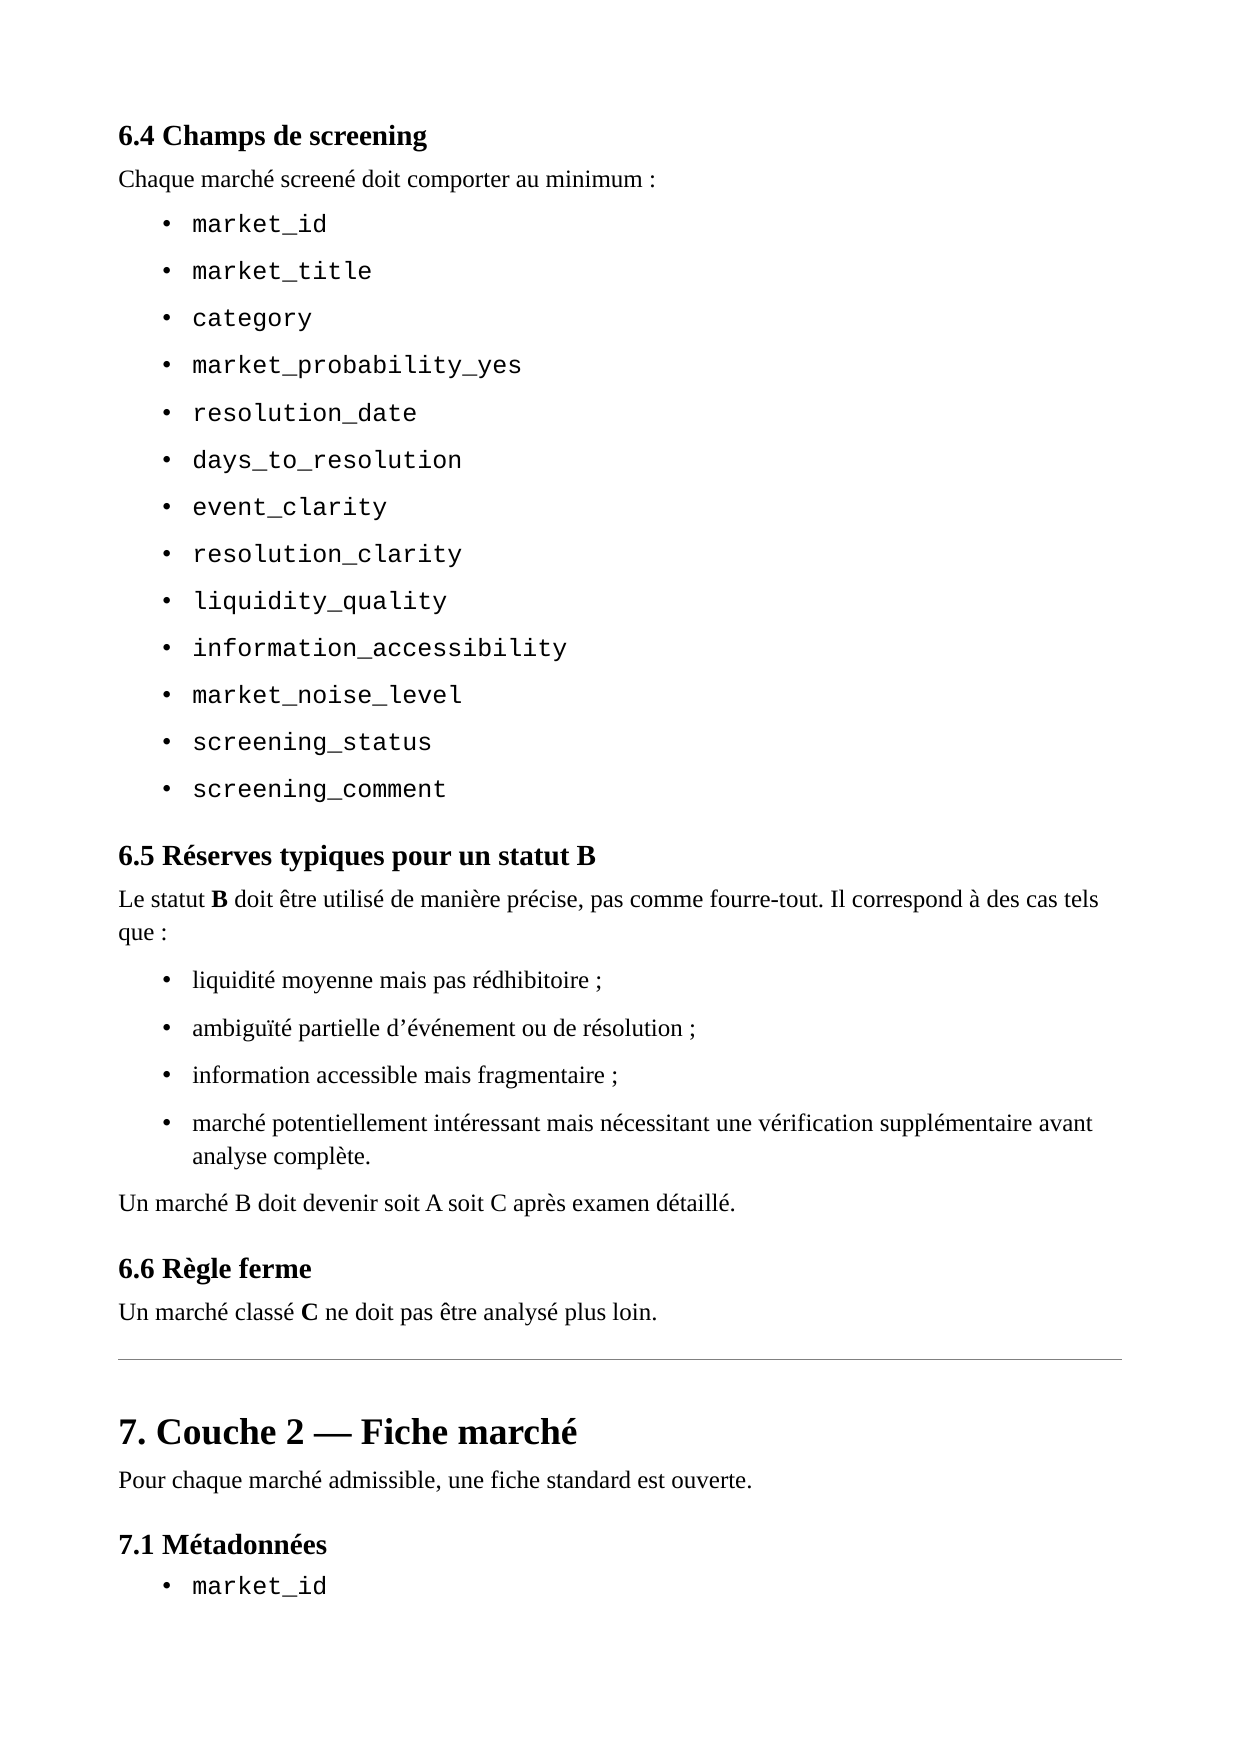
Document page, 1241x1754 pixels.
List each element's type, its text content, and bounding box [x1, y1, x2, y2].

list screening_status [162, 730, 1122, 758]
list marché potentiellement intéressant mais nécessitant une vérification supplémentaire avant analyse complète. [162, 1108, 1122, 1170]
subtitle 6.6 Règle ferme [118, 1251, 1122, 1284]
text Un marché B doit devenir soit A soit C après examen détaillé. [118, 1188, 1122, 1217]
list event_clarity [162, 494, 1122, 523]
list information_accessibility [162, 636, 1122, 664]
list market_title [162, 259, 1122, 287]
list market_probability_yes [162, 353, 1122, 381]
subtitle 7. Couche 2 — Fiche marché [118, 1409, 1122, 1453]
list ambiguïté partielle d’événement ou de résolution ; [162, 1013, 1122, 1041]
list liquidité moyenne mais pas rédhibitoire ; [162, 965, 1122, 994]
subtitle 6.4 Champs de screening [118, 118, 1122, 152]
list information accessible mais fragmentaire ; [162, 1060, 1122, 1089]
text Pour chaque marché admissible, une fiche standard est ouverte. [118, 1465, 1122, 1494]
list market_noise_level [162, 683, 1122, 711]
list screening_comment [162, 777, 1122, 805]
list category [162, 306, 1122, 334]
subtitle 7.1 Métadonnées [118, 1527, 1122, 1561]
list market_id [162, 212, 1122, 240]
text Le statut B doit être utilisé de manière précise, pas comme fourre-tout. Il correspond à des cas tels que : [118, 884, 1122, 946]
list market_id [162, 1573, 1122, 1602]
list resolution_date [162, 400, 1122, 428]
text Un marché classé C ne doit pas être analysé plus loin. [118, 1297, 1122, 1326]
text Chaque marché screené doit comporter au minimum : [118, 164, 1122, 193]
list resolution_clarity [162, 541, 1122, 570]
subtitle 6.5 Réserves typiques pour un statut B [118, 838, 1122, 872]
list days_to_resolution [162, 447, 1122, 476]
list liquidity_quality [162, 588, 1122, 617]
